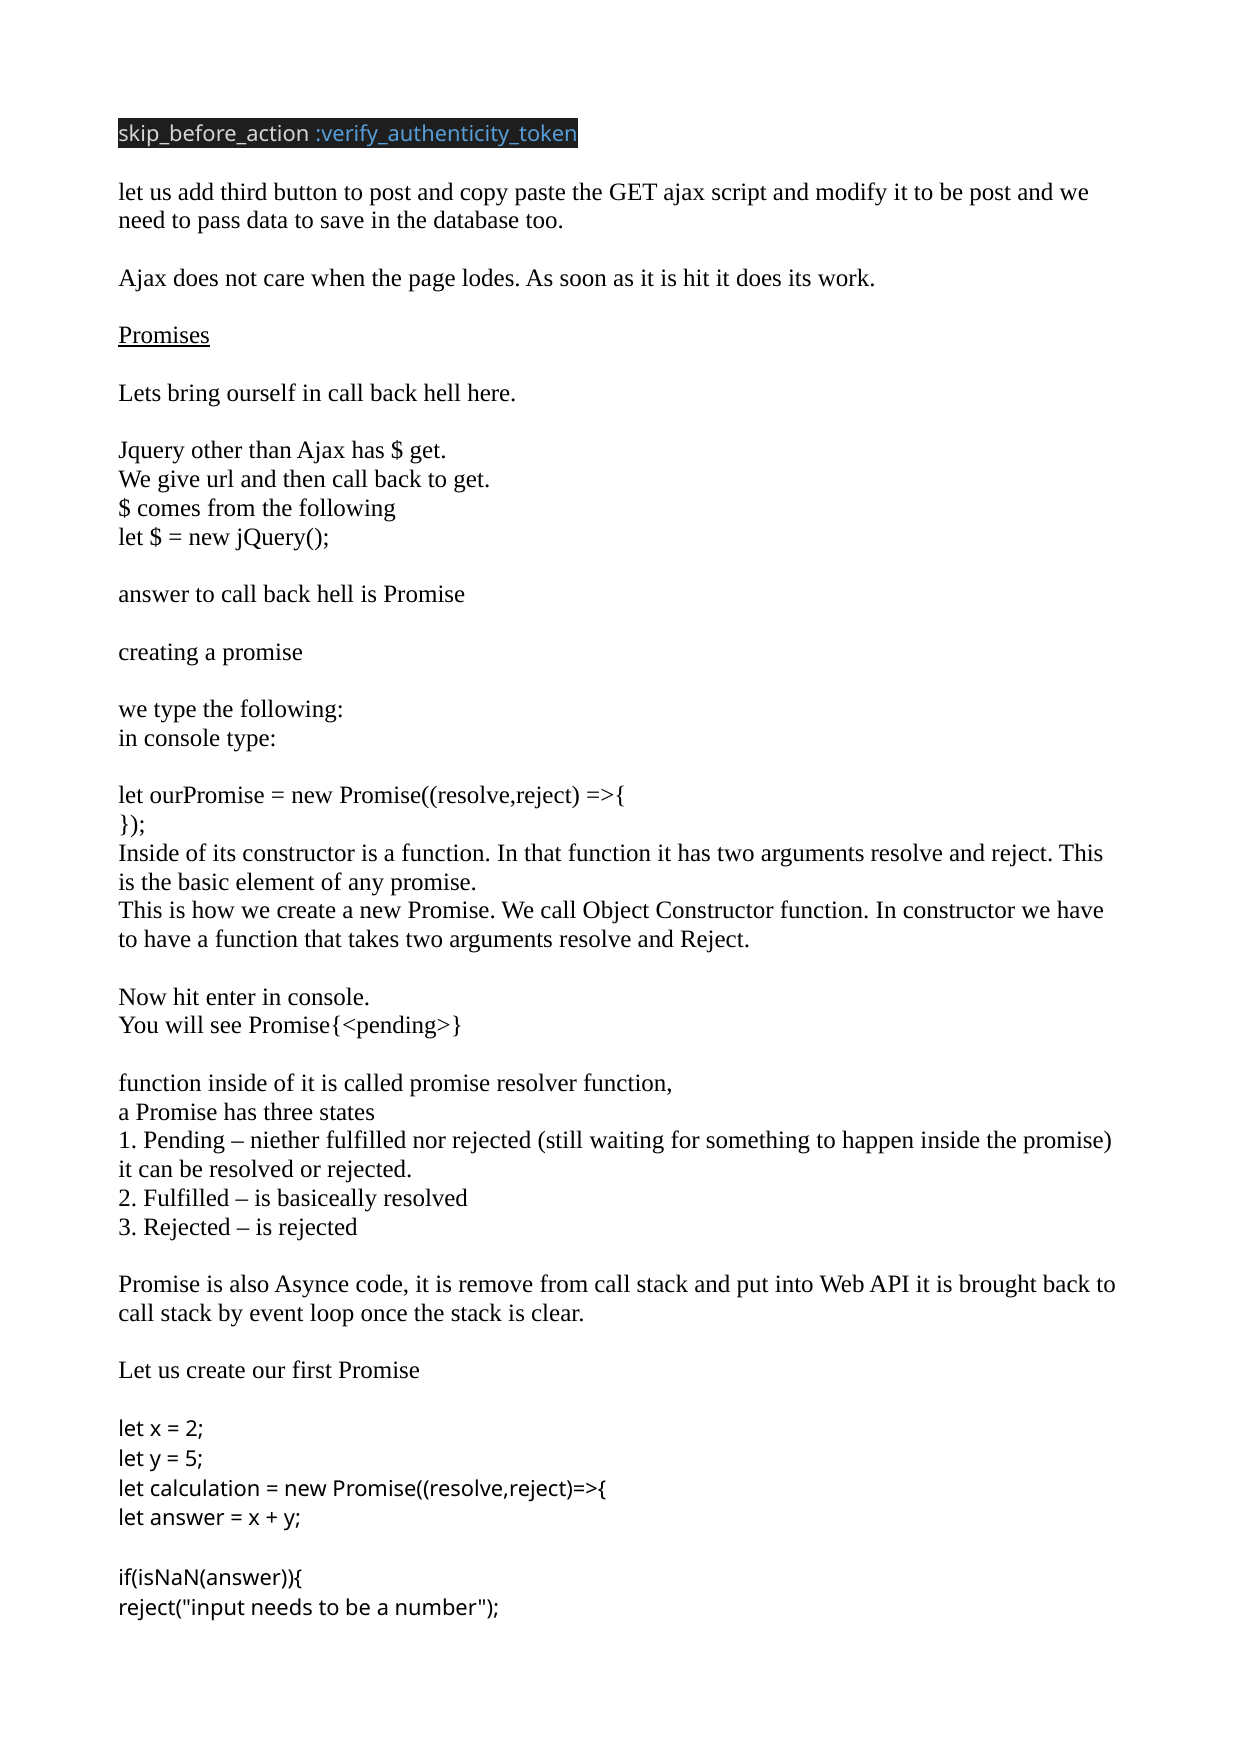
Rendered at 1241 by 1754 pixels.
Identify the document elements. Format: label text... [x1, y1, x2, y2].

text we type the following: [118, 694, 1122, 723]
text $ comes from the following [118, 493, 1122, 522]
text a Promise has three states [118, 1097, 1122, 1125]
text let ourPromise = new Promise((resolve,reject) =>{ [118, 780, 1122, 809]
text }); [118, 809, 1122, 838]
text let $ = new jQuery(); [118, 522, 1122, 550]
text 3. Rejected – is rejected [118, 1212, 1122, 1240]
text 1. Pending – niether fulfilled nor rejected (still waiting for something to happen inside the promise) [118, 1125, 1122, 1154]
text Now hit enter in console. [118, 982, 1122, 1010]
text it can be resolved or rejected. [118, 1154, 1122, 1183]
text creating a promise [118, 637, 1122, 665]
text This is how we create a new Promise. We call Object Constructor function. In constructor we have to have a function that takes two arguments resolve and Reject. [118, 895, 1122, 953]
text You will see Promise{<pending>} [118, 1010, 1122, 1039]
text let y = 5; [118, 1443, 1122, 1472]
text 2. Fulfilled – is basiceally resolved [118, 1183, 1122, 1212]
text Jquery other than Ajax has $ get. [118, 435, 1122, 464]
text function inside of it is called promise resolver function, [118, 1068, 1122, 1097]
text Ajax does not care when the page lodes. As soon as it is hit it does its work. [118, 263, 1122, 292]
text Promise is also Asynce code, it is remove from call stack and put into Web API it is brought back to call stack by event loop once the stack is clear. [118, 1269, 1122, 1327]
text Lets bring ourself in call back hell here. [118, 378, 1122, 407]
text let calculation = new Promise((resolve,reject)=>{ [118, 1472, 1122, 1502]
text Inside of its constructor is a function. In that function it has two arguments resolve and reject. This is the basic element of any promise. [118, 838, 1122, 895]
text let answer = x + y; [118, 1502, 1122, 1532]
text if(isNaN(answer)){ [118, 1562, 1122, 1592]
text We give url and then call back to get. [118, 464, 1122, 493]
text reject("input needs to be a number"); [118, 1592, 1122, 1621]
text skip_before_action :verify_authenticity_token [118, 118, 1122, 148]
text let us add third button to post and copy paste the GET ajax script and modify it to be post and we need to pass data to save in the database too. [118, 177, 1122, 234]
text answer to call back hell is Promise [118, 579, 1122, 608]
text Promises [118, 320, 1122, 349]
text let x = 2; [118, 1413, 1122, 1443]
text in console type: [118, 723, 1122, 752]
text Let us create our first Promise [118, 1355, 1122, 1384]
